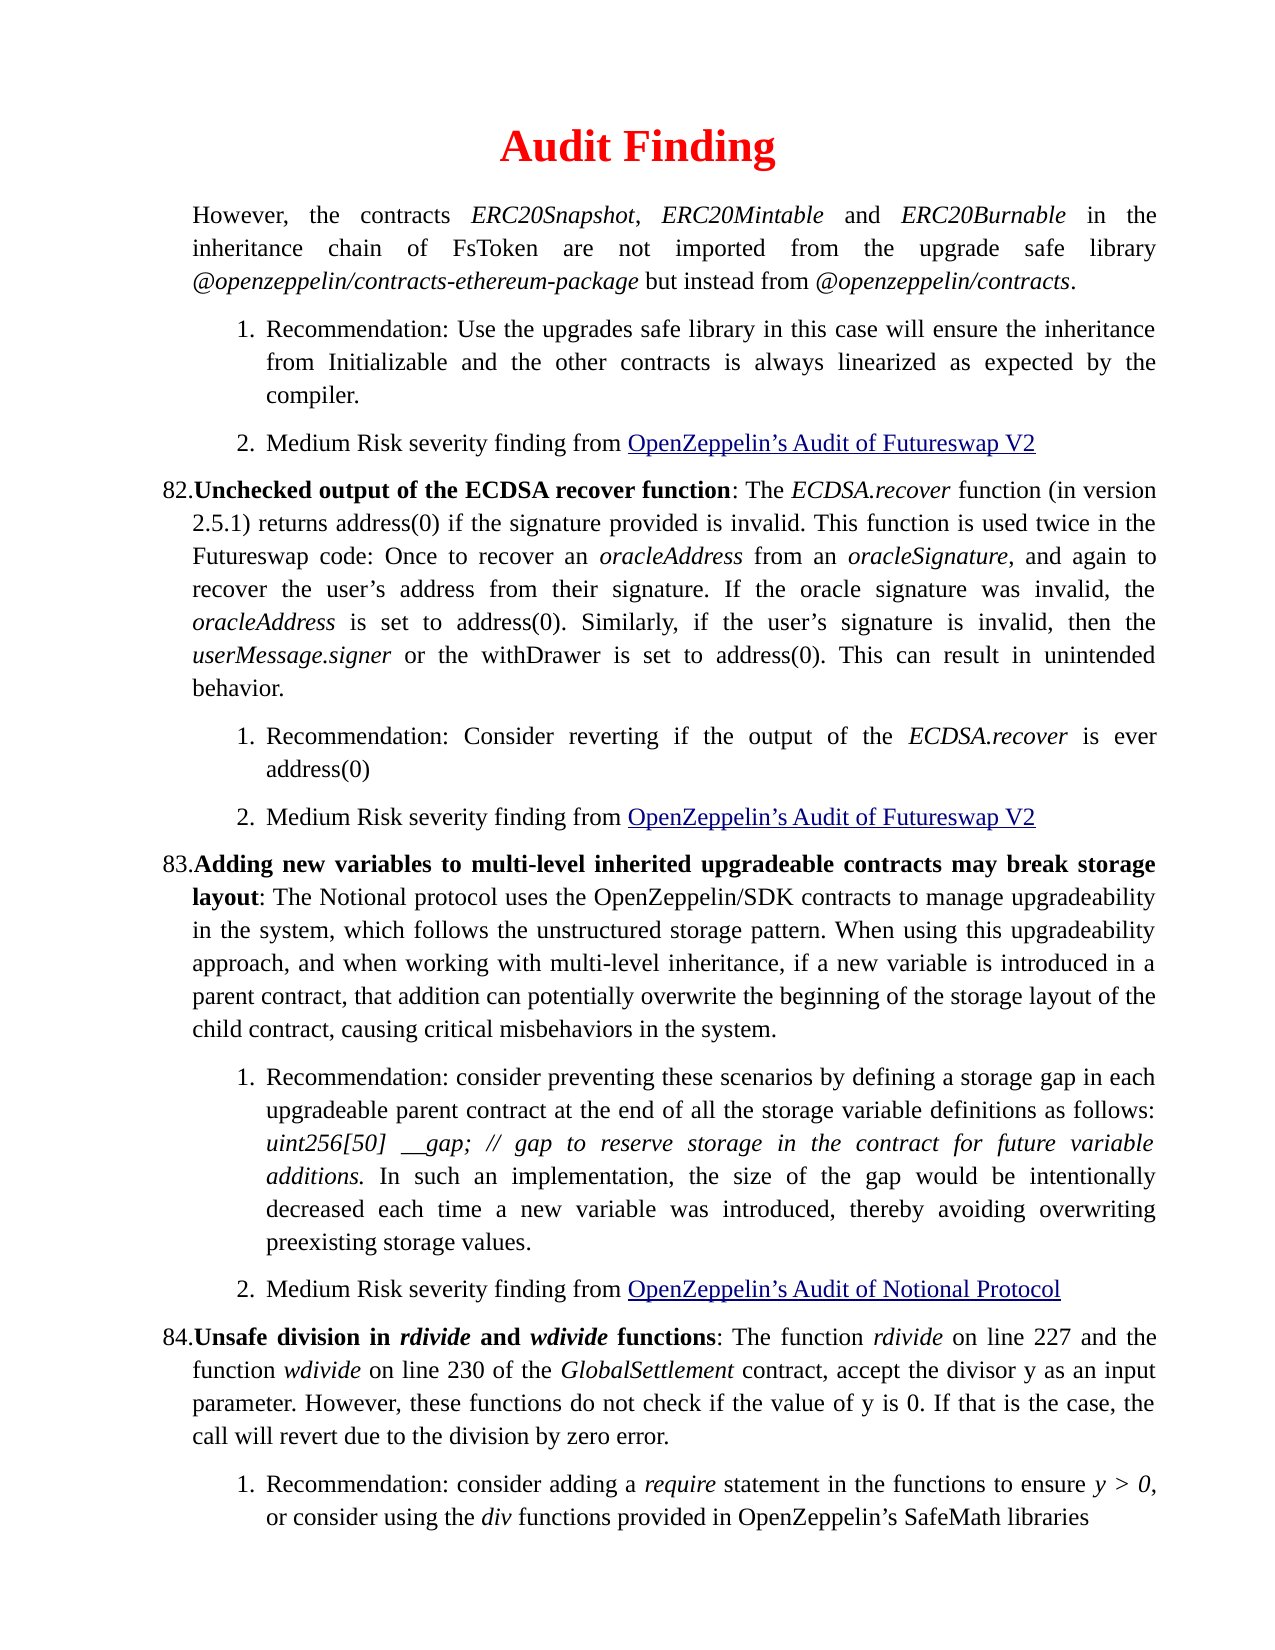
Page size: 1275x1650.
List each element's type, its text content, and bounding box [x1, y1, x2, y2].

list Adding new variables to multi-level inherited upgradeable contracts may break storage layout: The Notional protocol uses the OpenZeppelin/SDK contracts to manage upgradeability in the system, which follows the unstructured storage pattern. When using this upgradeability approach, and when working with multi-level inheritance, if a new variable is introduced in a parent contract, that addition can potentially overwrite the beginning of the storage layout of the child contract, causing critical misbehaviors in the system. [162, 849, 1157, 1043]
list However, the contracts ERC20Snapshot, ERC20Mintable and ERC20Burnable in the inheritance chain of FsToken are not imported from the upgrade safe library @openzeppelin/contracts-ethereum-package but instead from @openzeppelin/contracts. [162, 200, 1157, 295]
list Medium Risk severity finding from OpenZeppelin’s Audit of Futureswap V2 [236, 428, 1157, 456]
list Unsafe division in rdivide and wdivide functions: The function rdivide on line 227 and the function wdivide on line 230 of the GlobalSettlement contract, accept the divisor y as an input parameter. However, these functions do not check if the value of y is 0. If that is the case, the call will revert due to the division by zero error. [162, 1322, 1157, 1450]
list Unchecked output of the ECDSA recover function: The ECDSA.recover function (in version 2.5.1) returns address(0) if the signature provided is invalid. This function is used twice in the Futureswap code: Once to recover an oracleAddress from an oracleSignature, and again to recover the user’s address from their signature. If the oracle signature was invalid, the oracleAddress is set to address(0). Similarly, if the user’s signature is invalid, then the userMessage.signer or the withDrawer is set to address(0). This can result in unintended behavior. [162, 475, 1157, 702]
list Recommendation: consider adding a require statement in the functions to ensure y > 0, or consider using the div functions provided in OpenZeppelin’s SafeMath libraries [236, 1469, 1157, 1531]
list Recommendation: Consider reverting if the output of the ECDSA.recover is ever address(0) [236, 721, 1157, 783]
list Recommendation: consider preventing these scenarios by defining a storage gap in each upgradeable parent contract at the end of all the storage variable definitions as follows: uint256[50] __gap; // gap to reserve storage in the contract for future variable additions. In such an implementation, the size of the gap would be intentionally decreased each time a new variable was introduced, thereby avoiding overwriting preexisting storage values. [236, 1062, 1157, 1256]
list Recommendation: Use the upgrades safe library in this case will ensure the inheritance from Initializable and the other contracts is always linearized as expected by the compiler. [236, 314, 1157, 409]
list Medium Risk severity finding from OpenZeppelin’s Audit of Notional Protocol [236, 1274, 1157, 1303]
list Medium Risk severity finding from OpenZeppelin’s Audit of Futureswap V2 [236, 802, 1157, 830]
